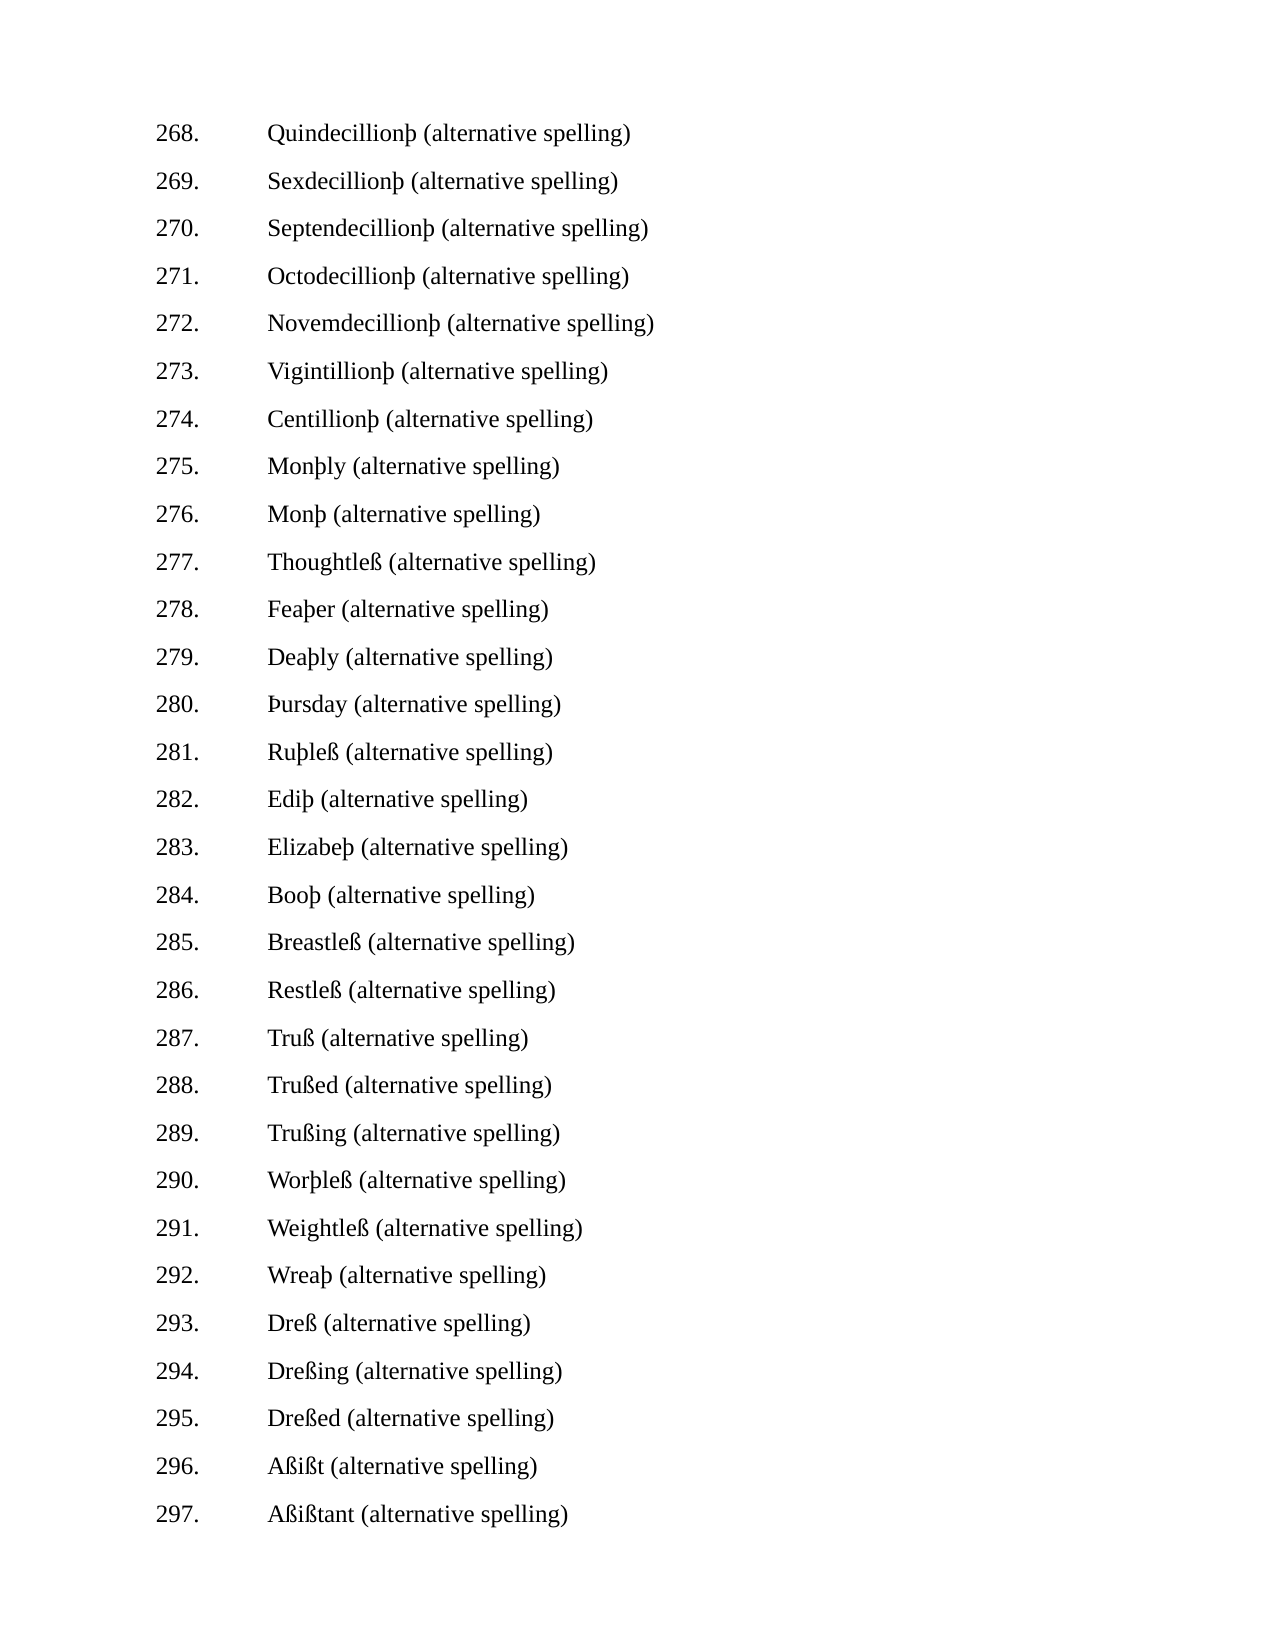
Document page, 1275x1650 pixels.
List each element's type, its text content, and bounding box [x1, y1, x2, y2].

list Dreßing (alternative spelling) [156, 1356, 1157, 1384]
list Sexdecillionþ (alternative spelling) [156, 166, 1157, 194]
list Feaþer (alternative spelling) [156, 594, 1157, 623]
list Weightleß (alternative spelling) [156, 1213, 1157, 1242]
list Wreaþ (alternative spelling) [156, 1261, 1157, 1289]
list Monþly (alternative spelling) [156, 451, 1157, 480]
list Trußed (alternative spelling) [156, 1070, 1157, 1099]
list Septendecillionþ (alternative spelling) [156, 213, 1157, 242]
list Thoughtleß (alternative spelling) [156, 547, 1157, 575]
list Deaþly (alternative spelling) [156, 642, 1157, 671]
list Aßißtant (alternative spelling) [156, 1499, 1157, 1527]
list Restleß (alternative spelling) [156, 975, 1157, 1004]
list Quindecillionþ (alternative spelling) [156, 118, 1157, 147]
list Ediþ (alternative spelling) [156, 784, 1157, 813]
list Dreß (alternative spelling) [156, 1308, 1157, 1337]
list Elizabeþ (alternative spelling) [156, 832, 1157, 861]
list Þursday (alternative spelling) [156, 689, 1157, 718]
list Novemdecillionþ (alternative spelling) [156, 308, 1157, 337]
list Trußing (alternative spelling) [156, 1118, 1157, 1147]
list Worþleß (alternative spelling) [156, 1165, 1157, 1194]
list Octodecillionþ (alternative spelling) [156, 261, 1157, 290]
list Ruþleß (alternative spelling) [156, 737, 1157, 766]
list Aßißt (alternative spelling) [156, 1451, 1157, 1480]
list Vigintillionþ (alternative spelling) [156, 356, 1157, 385]
list Booþ (alternative spelling) [156, 880, 1157, 908]
list Centillionþ (alternative spelling) [156, 404, 1157, 432]
list Truß (alternative spelling) [156, 1023, 1157, 1051]
list Breastleß (alternative spelling) [156, 927, 1157, 956]
list Monþ (alternative spelling) [156, 499, 1157, 528]
list Dreßed (alternative spelling) [156, 1403, 1157, 1432]
